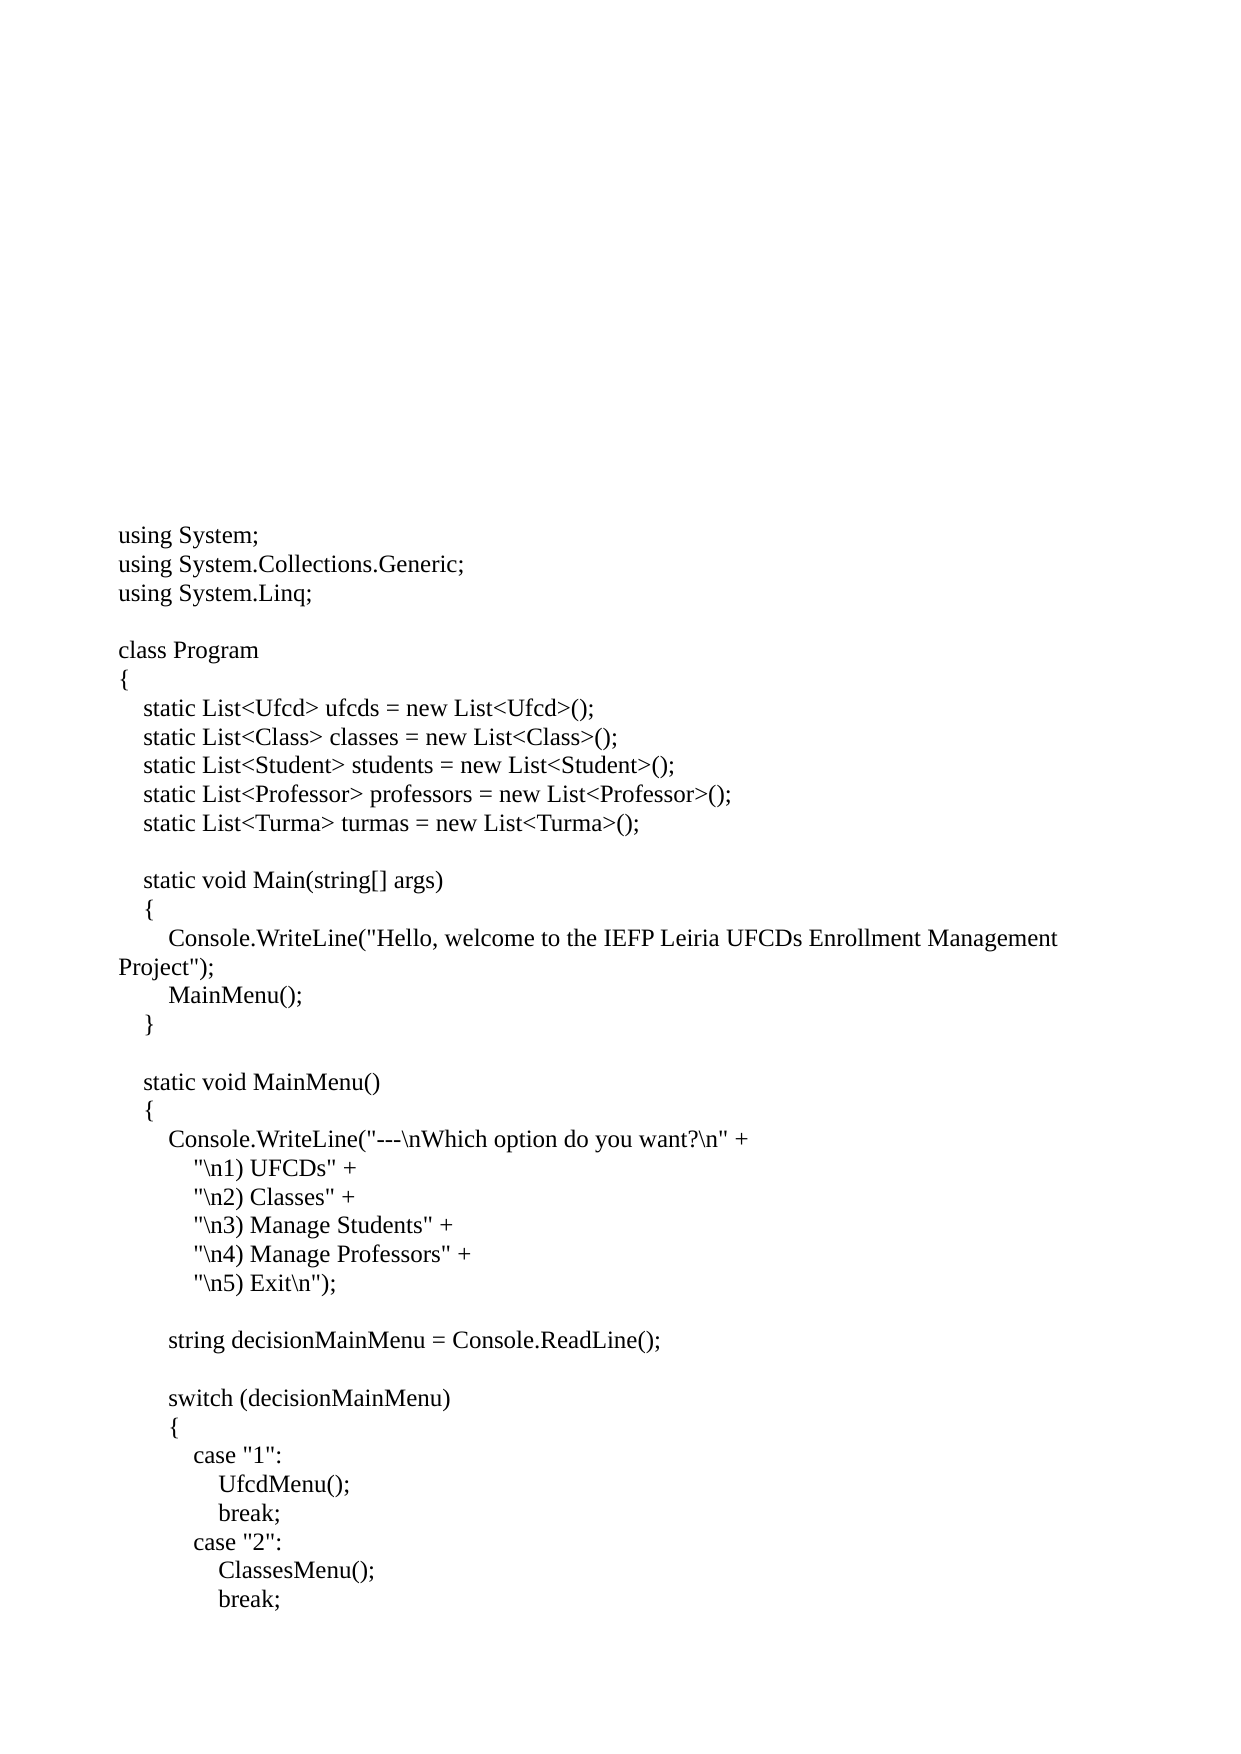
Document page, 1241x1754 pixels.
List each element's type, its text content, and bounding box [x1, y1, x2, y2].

text case "2": [118, 1527, 1122, 1556]
text using System.Linq; [118, 578, 1122, 607]
text static List<Ufcd> ufcds = new List<Ufcd>(); [118, 693, 1122, 722]
text static List<Turma> turmas = new List<Turma>(); [118, 808, 1122, 837]
text } [118, 1009, 1122, 1038]
text { [118, 894, 1122, 923]
text using System.Collections.Generic; [118, 549, 1122, 578]
text class Program [118, 636, 1122, 664]
text "\n3) Manage Students" + [118, 1211, 1122, 1239]
text static void Main(string[] args) [118, 866, 1122, 894]
text using System; [118, 521, 1122, 549]
text static List<Class> classes = new List<Class>(); [118, 722, 1122, 751]
text "\n4) Manage Professors" + [118, 1239, 1122, 1268]
text string decisionMainMenu = Console.ReadLine(); [118, 1326, 1122, 1354]
text static List<Student> students = new List<Student>(); [118, 751, 1122, 779]
text { [118, 1412, 1122, 1441]
text break; [118, 1498, 1122, 1527]
text switch (decisionMainMenu) [118, 1383, 1122, 1412]
text Console.WriteLine("---\nWhich option do you want?\n" + [118, 1124, 1122, 1153]
text { [118, 664, 1122, 693]
text MainMenu(); [118, 981, 1122, 1009]
text { [118, 1096, 1122, 1124]
text "\n2) Classes" + [118, 1182, 1122, 1211]
text static void MainMenu() [118, 1067, 1122, 1096]
text "\n5) Exit\n"); [118, 1268, 1122, 1297]
text static List<Professor> professors = new List<Professor>(); [118, 779, 1122, 808]
text break; [118, 1584, 1122, 1613]
text Console.WriteLine("Hello, welcome to the IEFP Leiria UFCDs Enrollment Management Project"); [118, 923, 1122, 981]
text ClassesMenu(); [118, 1556, 1122, 1584]
text "\n1) UFCDs" + [118, 1153, 1122, 1182]
text case "1": [118, 1441, 1122, 1469]
text UfcdMenu(); [118, 1469, 1122, 1498]
